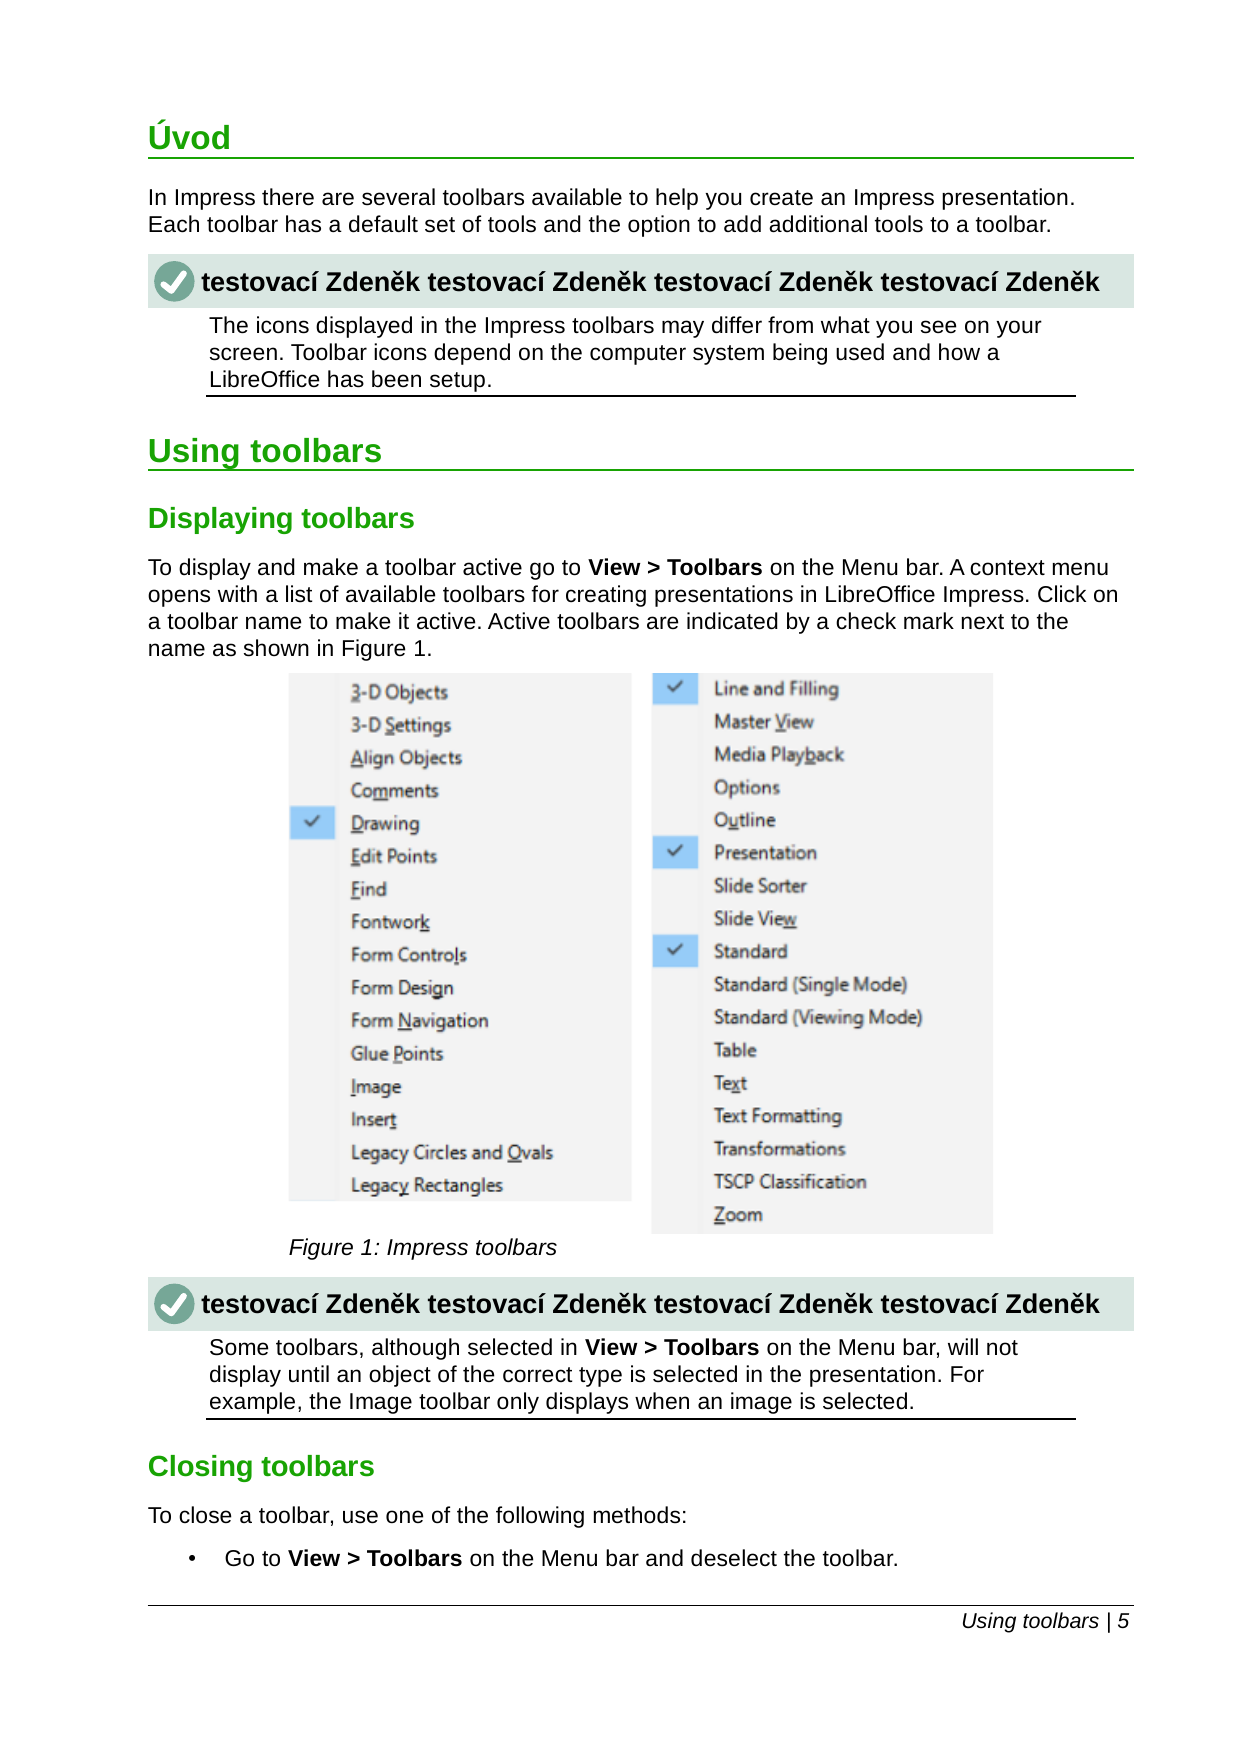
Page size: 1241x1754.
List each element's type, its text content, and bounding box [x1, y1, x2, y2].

subtitle testovací Zdeněk testovací Zdeněk testovací Zdeněk testovací Zdeněk [148, 254, 1134, 308]
picture [288, 673, 994, 1234]
text To display and make a toolbar active go to View > Toolbars on the Menu bar. A context menu opens with a list of available toolbars for creating presentations in LibreOffice Impress. Click on a toolbar name to make it active. Active toolbars are indicated by a check mark next to the name as shown in Figure 1. [148, 553, 1134, 661]
text To close a toolbar, use one of the following methods: [148, 1501, 1134, 1528]
text In Impress there are several toolbars available to help you create an Impress presentation. Each toolbar has a default set of tools and the option to add additional tools to a toolbar. [148, 184, 1134, 238]
subtitle testovací Zdeněk testovací Zdeněk testovací Zdeněk testovací Zdeněk [148, 1277, 1134, 1331]
subtitle Using toolbars [148, 431, 1134, 469]
list Go to View > Toolbars on the Menu bar and deselect the toolbar. [185, 1541, 1134, 1574]
subtitle Úvod [148, 118, 1134, 157]
subtitle Displaying toolbars [148, 501, 1134, 534]
text Figure 1: Impress toolbars [288, 1234, 993, 1260]
subtitle Closing toolbars [148, 1449, 1134, 1483]
text The icons displayed in the Impress toolbars may differ from what you see on your screen. Toolbar icons depend on the computer system being used and how a LibreOffice has been setup. [206, 308, 1076, 395]
text Some toolbars, although selected in View > Toolbars on the Menu bar, will not display until an object of the correct type is selected in the presentation. For example, the Image toolbar only displays when an image is selected. [206, 1331, 1076, 1418]
